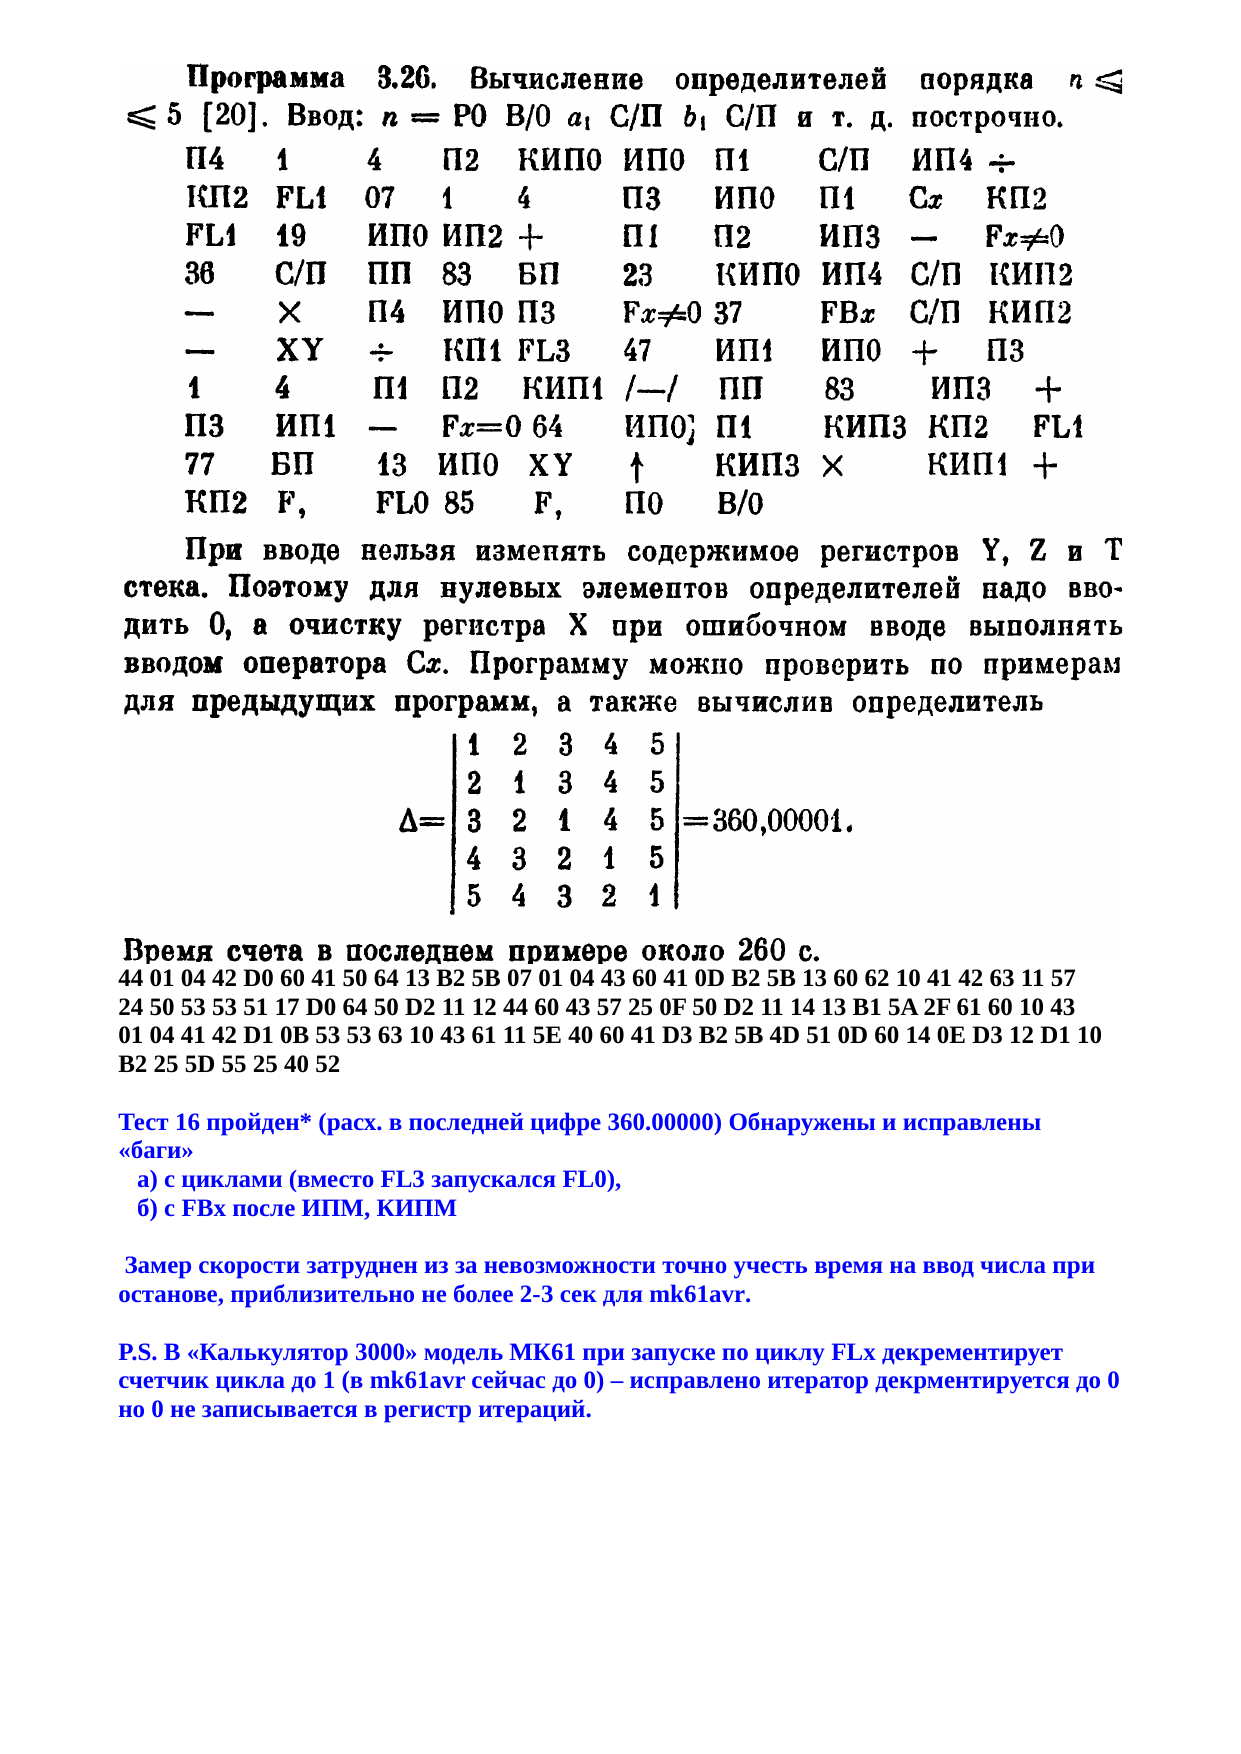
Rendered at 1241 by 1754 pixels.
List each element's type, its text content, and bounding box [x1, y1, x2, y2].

text 01 04 41 42 D1 0B 53 53 63 10 43 61 11 5E 40 60 41 D3 B2 5B 4D 51 0D 60 14 0E D3 12 D1 10 B2 25 5D 55 25 40 52 [118, 1021, 1122, 1078]
picture [118, 59, 1123, 964]
text а) с циклами (вместо FL3 запускался FL0), [118, 1164, 1122, 1193]
text 24 50 53 53 51 17 D0 64 50 D2 11 12 44 60 43 57 25 0F 50 D2 11 14 13 B1 5A 2F 61 60 10 43 [118, 992, 1122, 1021]
text б) с FBx после ИПМ, КИПМ [118, 1193, 1122, 1222]
text P.S. В «Калькулятор 3000» модель МК61 при запуске по циклу FLx декрементирует счетчик цикла до 1 (в mk61avr сейчас до 0) – исправлено итератор декрментируется до 0 но 0 не записывается в регистр итераций. [118, 1337, 1122, 1423]
text Замер скорости затруднен из за невозможности точно учесть время на ввод числа при останове, приблизительно не более 2-3 сек для mk61avr. [118, 1251, 1122, 1308]
text Тест 16 пройден* (расх. в последней цифре 360.00000) Обнаружены и исправлены «баги» [118, 1107, 1122, 1164]
text 44 01 04 42 D0 60 41 50 64 13 B2 5B 07 01 04 43 60 41 0D B2 5B 13 60 62 10 41 42 63 11 57 [118, 964, 1122, 992]
